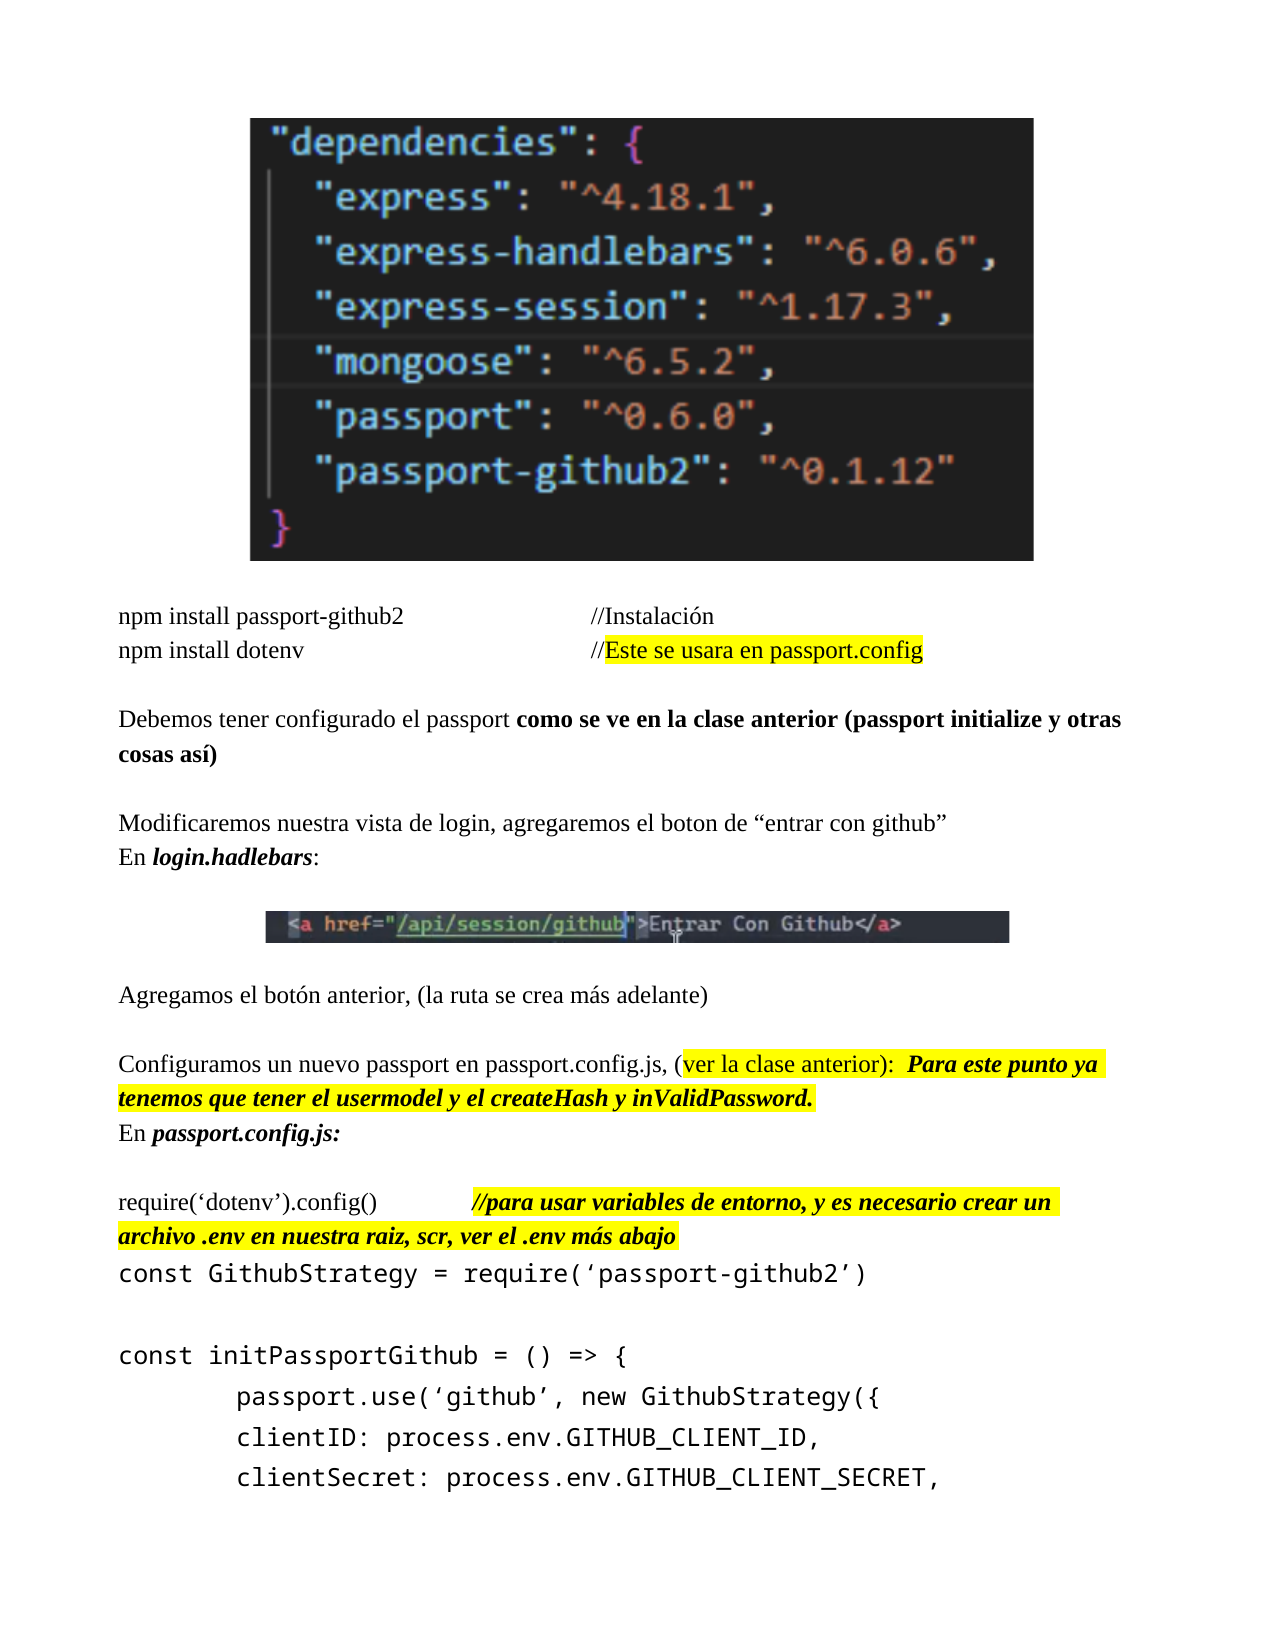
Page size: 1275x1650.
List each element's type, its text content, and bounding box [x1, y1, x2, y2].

text npm install passport-github2 //Instalación [118, 601, 1157, 629]
text En passport.config.js: [118, 1118, 1157, 1147]
text Configuramos un nuevo passport en passport.config.js, (ver la clase anterior): Para este punto ya tenemos que tener el usermodel y el createHash y inValidPassword. [118, 1049, 1157, 1112]
text const GithubStrategy = require(‘passport-github2’) [118, 1256, 1157, 1290]
text clientSecret: process.env.GITHUB_CLIENT_SECRET, [118, 1460, 1157, 1494]
text const initPassportGithub = () => { [118, 1338, 1157, 1372]
text passport.use(‘github’, new GithubStrategy({ [118, 1378, 1157, 1412]
picture [265, 911, 1010, 943]
picture [241, 118, 1034, 561]
text require(‘dotenv’).config() //para usar variables de entorno, y es necesario crear un archivo .env en nuestra raiz, scr, ver el .env más abajo [118, 1187, 1157, 1250]
text En login.hadlebars: [118, 842, 1157, 871]
text clientID: process.env.GITHUB_CLIENT_ID, [118, 1419, 1157, 1453]
text Modificaremos nuestra vista de login, agregaremos el boton de “entrar con github” [118, 808, 1157, 836]
text Agregamos el botón anterior, (la ruta se crea más adelante) [118, 980, 1157, 1009]
text npm install dotenv //Este se usara en passport.config [118, 635, 1157, 664]
text Debemos tener configurado el passport como se ve en la clase anterior (passport initialize y otras cosas así) [118, 704, 1157, 767]
